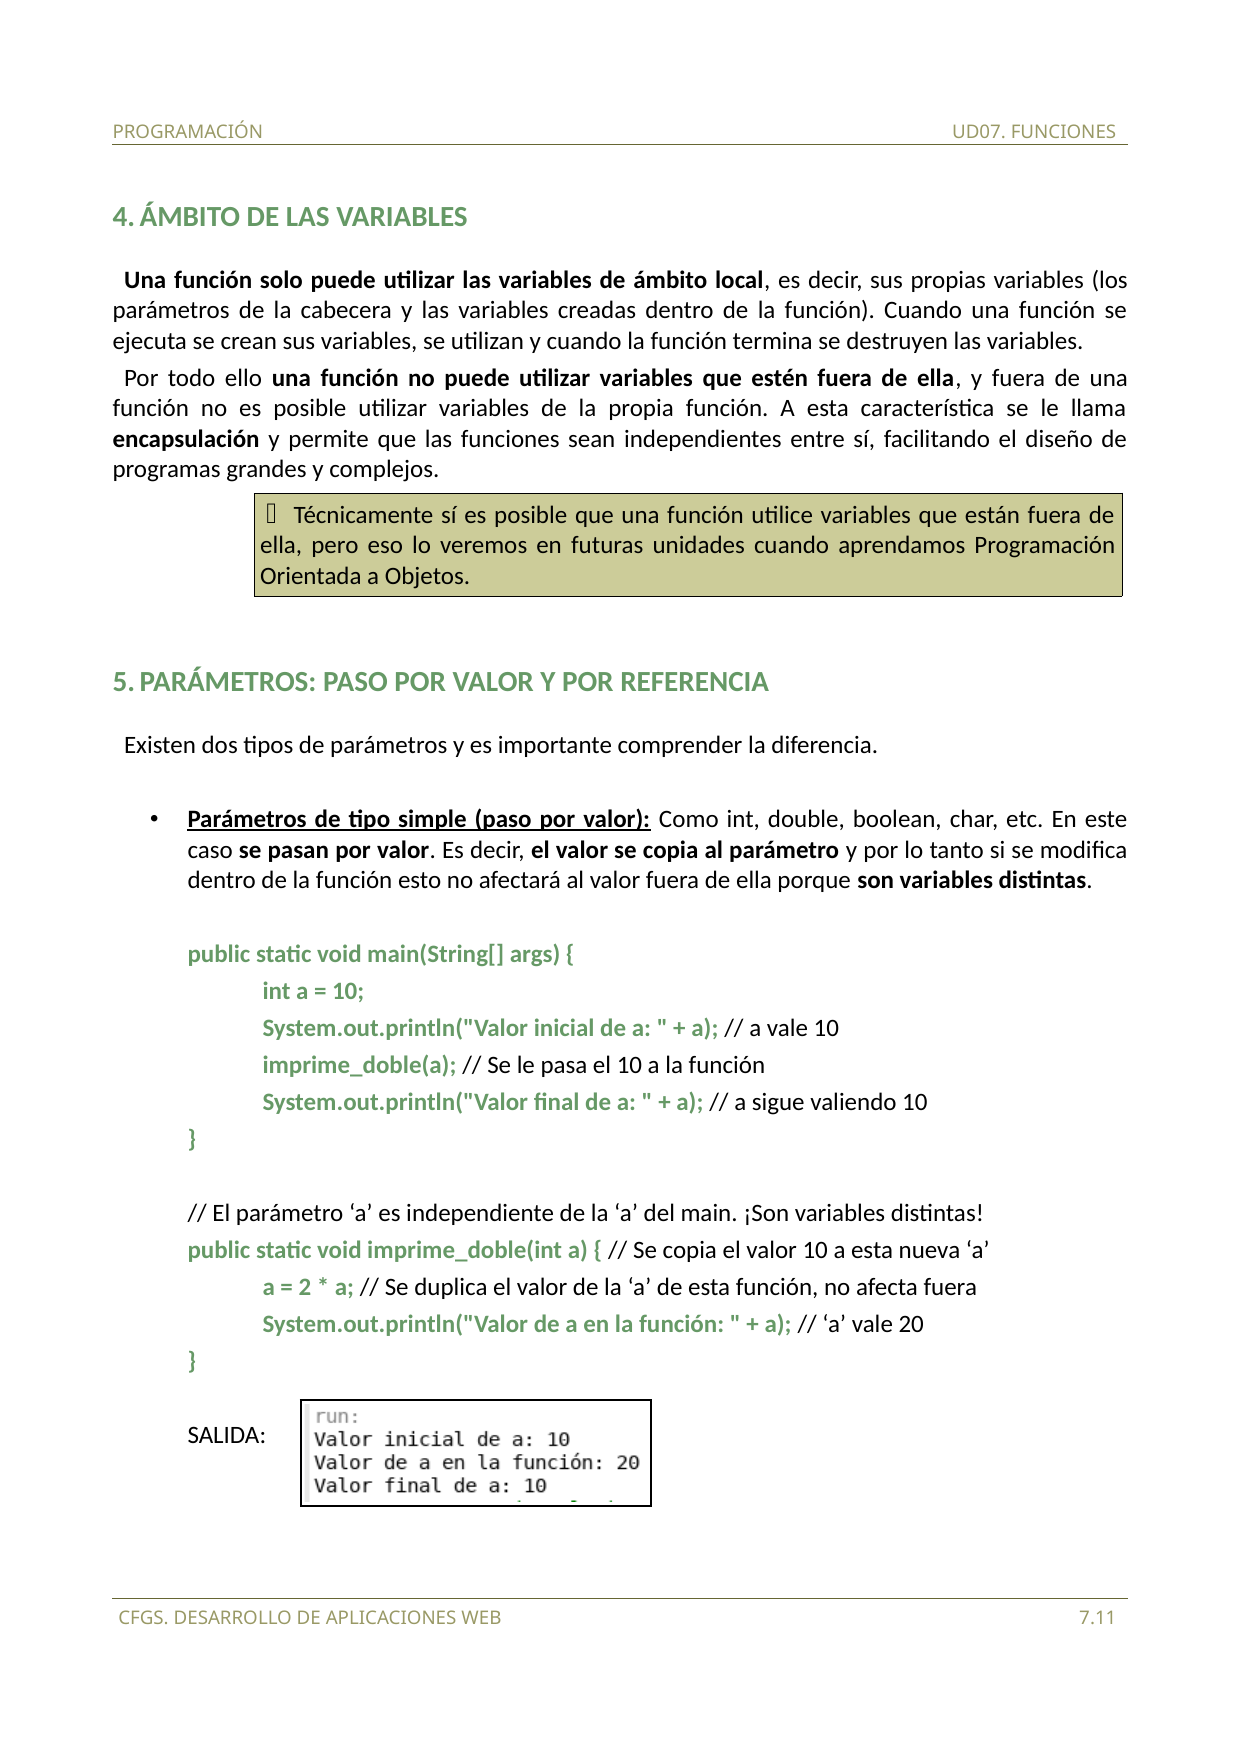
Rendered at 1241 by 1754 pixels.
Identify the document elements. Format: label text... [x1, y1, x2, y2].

picture [304, 1404, 647, 1502]
text imprime_doble(a); // Se le pasa el 10 a la función [112, 1049, 1128, 1080]
text public static void main(String[] args) { [112, 938, 1128, 969]
text [652, 1419, 1128, 1449]
list Parámetros de tipo simple (paso por valor): Como int, double, boolean, char, etc. En este caso se pasan por valor. Es decir, el valor se copia al parámetro y por lo tanto si se modifica dentro de la función esto no afectará al valor fuera de ella porque son variables distintas. [150, 803, 1128, 895]
text Una función solo puede utilizar las variables de ámbito local, es decir, sus propias variables (los parámetros de la cabecera y las variables creadas dentro de la función). Cuando una función se ejecuta se crean sus variables, se utilizan y cuando la función termina se destruyen las variables. [112, 264, 1128, 355]
text System.out.println("Valor inicial de a: " + a); // a vale 10 [112, 1012, 1128, 1043]
text int a = 10; [112, 975, 1128, 1006]
subtitle Parámetros: Paso por valor y por referencia [112, 663, 1128, 699]
subtitle Ámbito de las variables [112, 198, 1128, 234]
text System.out.println("Valor final de a: " + a); // a sigue valiendo 10 [112, 1086, 1128, 1117]
text public static void imprime_doble(int a) { // Se copia el valor 10 a esta nueva ‘a’ [112, 1234, 1128, 1264]
text } [112, 1345, 1128, 1376]
text SALIDA: [112, 1419, 299, 1449]
text System.out.println("Valor de a en la función: " + a); // ‘a’ vale 20 [112, 1308, 1128, 1338]
text // El parámetro ‘a’ es independiente de la ‘a’ del main. ¡Son variables distintas! [112, 1197, 1128, 1228]
text Por todo ello una función no puede utilizar variables que estén fuera de ella, y fuera de una función no es posible utilizar variables de la propia función. A esta característica se le llama encapsulación y permite que las funciones sean independientes entre sí, facilitando el diseño de programas grandes y complejos. [112, 362, 1128, 484]
text a = 2 * a; // Se duplica el valor de la ‘a’ de esta función, no afecta fuera [112, 1271, 1128, 1302]
text } [112, 1123, 1128, 1154]
text Existen dos tipos de parámetros y es importante comprender la diferencia. [112, 729, 1128, 760]
text  Técnicamente sí es posible que una función utilice variables que están fuera de ella, pero eso lo veremos en futuras unidades cuando aprendamos Programación Orientada a Objetos. [255, 494, 1122, 596]
